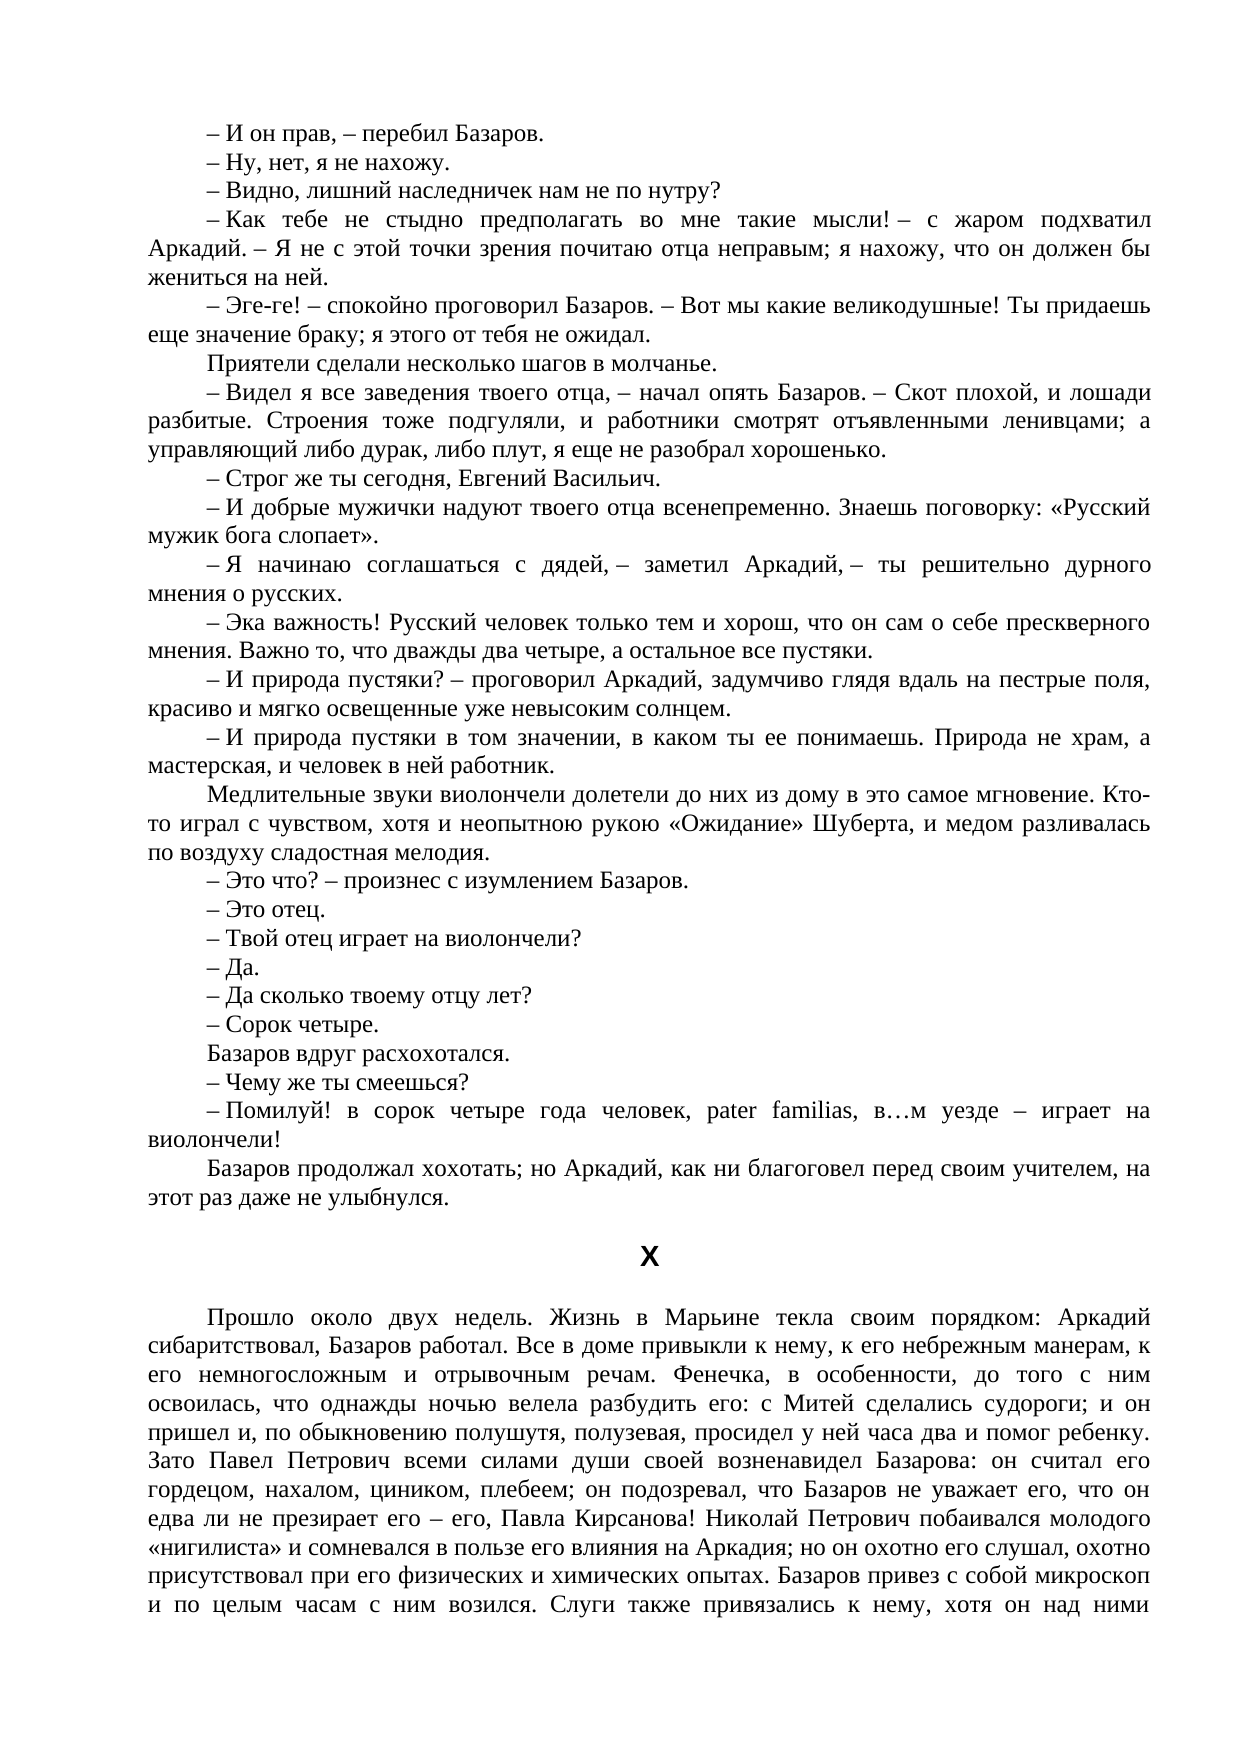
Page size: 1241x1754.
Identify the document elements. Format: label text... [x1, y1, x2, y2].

text – Сорок четыре. [148, 1009, 1152, 1038]
text Базаров продолжал хохотать; но Аркадий, как ни благоговел перед своим учителем, на этот раз даже не улыбнулся. [148, 1153, 1152, 1211]
text – Помилуй! в сорок четыре года человек, pater familias, в…м уезде – играет на виолончели! [148, 1096, 1152, 1153]
text – И добрые мужички надуют твоего отца всенепременно. Знаешь поговорку: «Русский мужик бога слопает». [148, 492, 1152, 549]
text – Ну, нет, я не нахожу. [148, 147, 1152, 176]
text – Видел я все заведения твоего отца, – начал опять Базаров. – Скот плохой, и лошади разбитые. Строения тоже подгуляли, и работники смотрят отъявленными ленивцами; а управляющий либо дурак, либо плут, я еще не разобрал хорошенько. [148, 377, 1152, 463]
text – Как тебе не стыдно предполагать во мне такие мысли! – с жаром подхватил Аркадий. – Я не с этой точки зрения почитаю отца неправым; я нахожу, что он должен бы жениться на ней. [148, 204, 1152, 291]
text – Строг же ты сегодня, Евгений Васильич. [148, 463, 1152, 492]
text Приятели сделали несколько шагов в молчанье. [148, 348, 1152, 377]
text – Эге-ге! – спокойно проговорил Базаров. – Вот мы какие великодушные! Ты придаешь еще значение браку; я этого от тебя не ожидал. [148, 291, 1152, 348]
text – Я начинаю соглашаться с дядей, – заметил Аркадий, – ты решительно дурного мнения о русских. [148, 549, 1152, 607]
text – И природа пустяки в том значении, в каком ты ее понимаешь. Природа не храм, а мастерская, и человек в ней работник. [148, 722, 1152, 779]
text – Да. [148, 952, 1152, 981]
text – Это отец. [148, 894, 1152, 923]
text Прошло около двух недель. Жизнь в Марьине текла своим порядком: Аркадий сибаритствовал, Базаров работал. Все в доме привыкли к нему, к его небрежным манерам, к его немногосложным и отрывочным речам. Фенечка, в особенности, до того с ним освоилась, что однажды ночью велела разбудить его: с Митей сделались судороги; и он пришел и, по обыкновению полушутя, полузевая, просидел у ней часа два и помог ребенку. Зато Павел Петрович всеми силами души своей возненавидел Базарова: он считал его гордецом, нахалом, циником, плебеем; он подозревал, что Базаров не уважает его, что он едва ли не презирает его – его, Павла Кирсанова! Николай Петрович побаивался молодого «нигилиста» и сомневался в пользе его влияния на Аркадия; но он охотно его слушал, охотно присутствовал при его физических и химических опытах. Базаров привез с собой микроскоп и по целым часам с ним возился. Слуги также привязались к нему, хотя он над ними [148, 1302, 1152, 1618]
text – Да сколько твоему отцу лет? [148, 981, 1152, 1009]
text – И природа пустяки? – проговорил Аркадий, задумчиво глядя вдаль на пестрые поля, красиво и мягко освещенные уже невысоким солнцем. [148, 664, 1152, 722]
text – Твой отец играет на виолончели? [148, 923, 1152, 952]
text – И он прав, – перебил Базаров. [148, 118, 1152, 147]
text Медлительные звуки виолончели долетели до них из дому в это самое мгновение. Кто-то играл с чувством, хотя и неопытною рукою «Ожидание» Шуберта, и медом разливалась по воздуху сладостная мелодия. [148, 779, 1152, 866]
text – Это что? – произнес с изумлением Базаров. [148, 866, 1152, 894]
text Базаров вдруг расхохотался. [148, 1038, 1152, 1067]
text – Эка важность! Русский человек только тем и хорош, что он сам о себе прескверного мнения. Важно то, что дважды два четыре, а остальное все пустяки. [148, 607, 1152, 664]
text – Видно, лишний наследничек нам не по нутру? [148, 176, 1152, 204]
subtitle X [148, 1239, 1152, 1273]
text – Чему же ты смеешься? [148, 1067, 1152, 1096]
